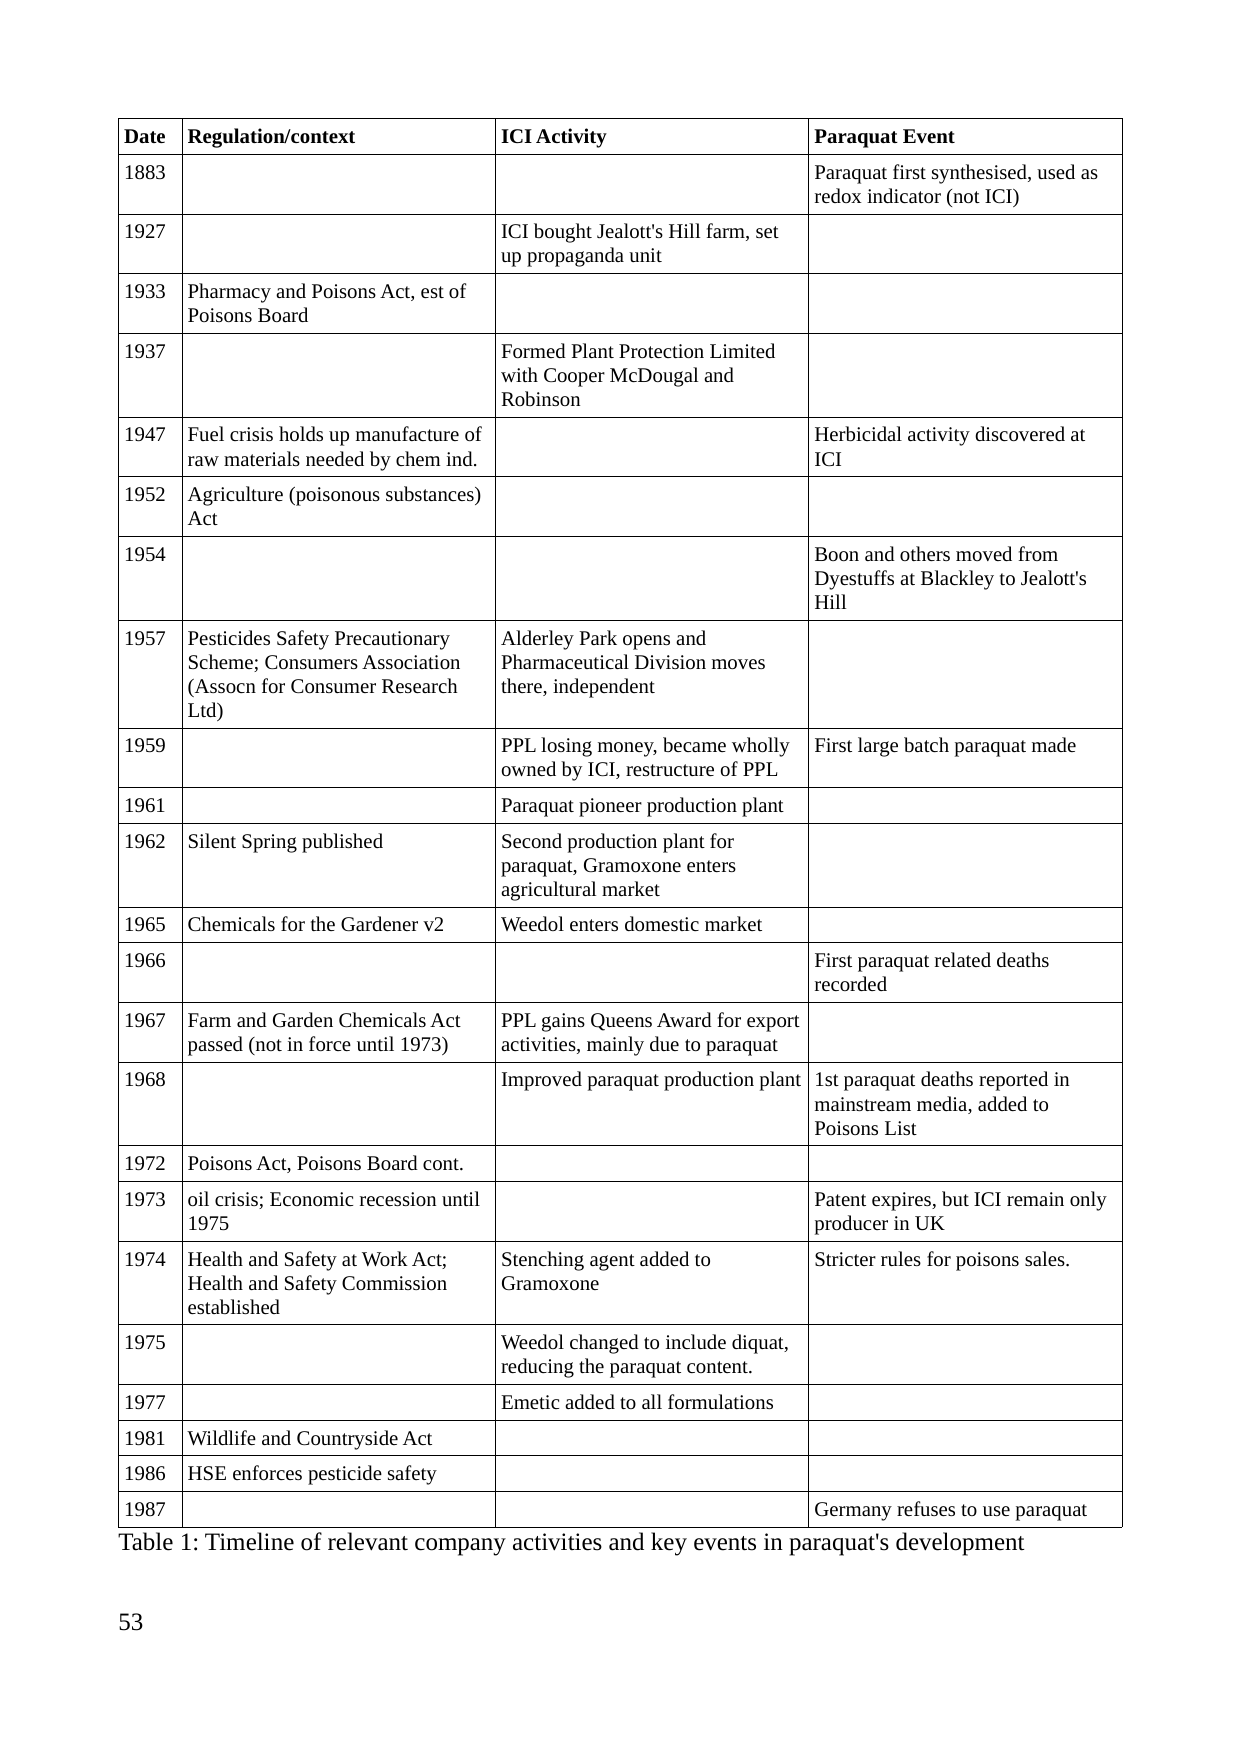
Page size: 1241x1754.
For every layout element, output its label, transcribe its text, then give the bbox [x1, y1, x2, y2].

table_cell [809, 1325, 1122, 1384]
table_cell PPL gains Queens Award for export activities, mainly due to paraquat [496, 1003, 808, 1062]
table_header ICI Activity [496, 119, 808, 154]
table_cell Stenching agent added to Gramoxone [496, 1242, 808, 1324]
table_cell Weedol changed to include diquat, reducing the paraquat content. [496, 1325, 808, 1384]
table_cell Pharmacy and Poisons Act, est of Poisons Board [183, 274, 495, 333]
table_cell [183, 155, 495, 213]
table_cell 1975 [119, 1325, 182, 1384]
table_cell [496, 537, 808, 620]
table_cell 1st paraquat deaths reported in mainstream media, added to Poisons List [809, 1063, 1122, 1145]
table_cell 1927 [119, 215, 182, 273]
table_cell [496, 1146, 808, 1181]
table_cell [183, 537, 495, 620]
table_cell [809, 788, 1122, 823]
table_cell [183, 1385, 495, 1420]
table_cell [809, 334, 1122, 417]
table_cell Health and Safety at Work Act; Health and Safety Commission established [183, 1242, 495, 1324]
table_cell [809, 215, 1122, 273]
table_cell [183, 943, 495, 1002]
table_cell Emetic added to all formulations [496, 1385, 808, 1420]
table_cell [809, 477, 1122, 536]
table_cell 1957 [119, 621, 182, 727]
table_cell [496, 155, 808, 213]
table_cell Weedol enters domestic market [496, 908, 808, 942]
table_cell Pesticides Safety Precautionary Scheme; Consumers Association (Assocn for Consumer Research Ltd) [183, 621, 495, 727]
table_cell 1954 [119, 537, 182, 620]
table_cell 1968 [119, 1063, 182, 1145]
table_cell 1937 [119, 334, 182, 417]
table_cell Farm and Garden Chemicals Act passed (not in force until 1973) [183, 1003, 495, 1062]
table_cell Wildlife and Countryside Act [183, 1421, 495, 1455]
table_cell [496, 1492, 808, 1527]
table_cell Improved paraquat production plant [496, 1063, 808, 1145]
table_cell 1947 [119, 418, 182, 476]
table_cell 1973 [119, 1182, 182, 1241]
table_header Regulation/context [183, 119, 495, 154]
table_cell [496, 1456, 808, 1491]
table_cell 1952 [119, 477, 182, 536]
table_cell 1883 [119, 155, 182, 213]
table_cell Alderley Park opens and Pharmaceutical Division moves there, independent [496, 621, 808, 727]
table_cell Stricter rules for poisons sales. [809, 1242, 1122, 1324]
table_cell [183, 1325, 495, 1384]
table_cell 1933 [119, 274, 182, 333]
table_cell First paraquat related deaths recorded [809, 943, 1122, 1002]
table_cell [496, 1182, 808, 1241]
table_cell 1959 [119, 729, 182, 787]
table_cell [809, 274, 1122, 333]
table_cell [809, 1456, 1122, 1491]
table_cell [809, 621, 1122, 727]
table_cell 1986 [119, 1456, 182, 1491]
table_cell [496, 477, 808, 536]
table_cell First large batch paraquat made [809, 729, 1122, 787]
table_cell [183, 788, 495, 823]
table_cell Chemicals for the Gardener v2 [183, 908, 495, 942]
table_cell [496, 943, 808, 1002]
table_cell 1961 [119, 788, 182, 823]
table_cell 1967 [119, 1003, 182, 1062]
table_cell [183, 215, 495, 273]
table_cell 1966 [119, 943, 182, 1002]
table_cell Second production plant for paraquat, Gramoxone enters agricultural market [496, 824, 808, 907]
table_cell Fuel crisis holds up manufacture of raw materials needed by chem ind. [183, 418, 495, 476]
table_cell 1981 [119, 1421, 182, 1455]
table_cell 1972 [119, 1146, 182, 1181]
table_header Paraquat Event [809, 119, 1122, 154]
table_cell Germany refuses to use paraquat [809, 1492, 1122, 1527]
table_cell Boon and others moved from Dyestuffs at Blackley to Jealott's Hill [809, 537, 1122, 620]
table_cell 1974 [119, 1242, 182, 1324]
table_cell [809, 824, 1122, 907]
table_cell Poisons Act, Poisons Board cont. [183, 1146, 495, 1181]
table_cell oil crisis; Economic recession until 1975 [183, 1182, 495, 1241]
table_cell [809, 1003, 1122, 1062]
table_cell HSE enforces pesticide safety [183, 1456, 495, 1491]
table_cell [809, 908, 1122, 942]
table_cell [496, 418, 808, 476]
table_cell Silent Spring published [183, 824, 495, 907]
table_cell [496, 274, 808, 333]
table_cell Paraquat first synthesised, used as redox indicator (not ICI) [809, 155, 1122, 213]
table_cell [183, 1063, 495, 1145]
table_header Date [119, 119, 182, 154]
table_cell [183, 1492, 495, 1527]
table_cell [496, 1421, 808, 1455]
table_cell Patent expires, but ICI remain only producer in UK [809, 1182, 1122, 1241]
table_cell [809, 1421, 1122, 1455]
table_cell [183, 334, 495, 417]
text Table 1: Timeline of relevant company activities and key events in paraquat's development [118, 1528, 1122, 1555]
table_cell [809, 1146, 1122, 1181]
table_cell Formed Plant Protection Limited with Cooper McDougal and Robinson [496, 334, 808, 417]
table_cell Herbicidal activity discovered at ICI [809, 418, 1122, 476]
table_cell Agriculture (poisonous substances) Act [183, 477, 495, 536]
table_cell 1965 [119, 908, 182, 942]
table_cell [809, 1385, 1122, 1420]
table_cell Paraquat pioneer production plant [496, 788, 808, 823]
table_cell [183, 729, 495, 787]
table_cell 1977 [119, 1385, 182, 1420]
table_cell 1987 [119, 1492, 182, 1527]
table_cell PPL losing money, became wholly owned by ICI, restructure of PPL [496, 729, 808, 787]
table_cell 1962 [119, 824, 182, 907]
table_cell ICI bought Jealott's Hill farm, set up propaganda unit [496, 215, 808, 273]
